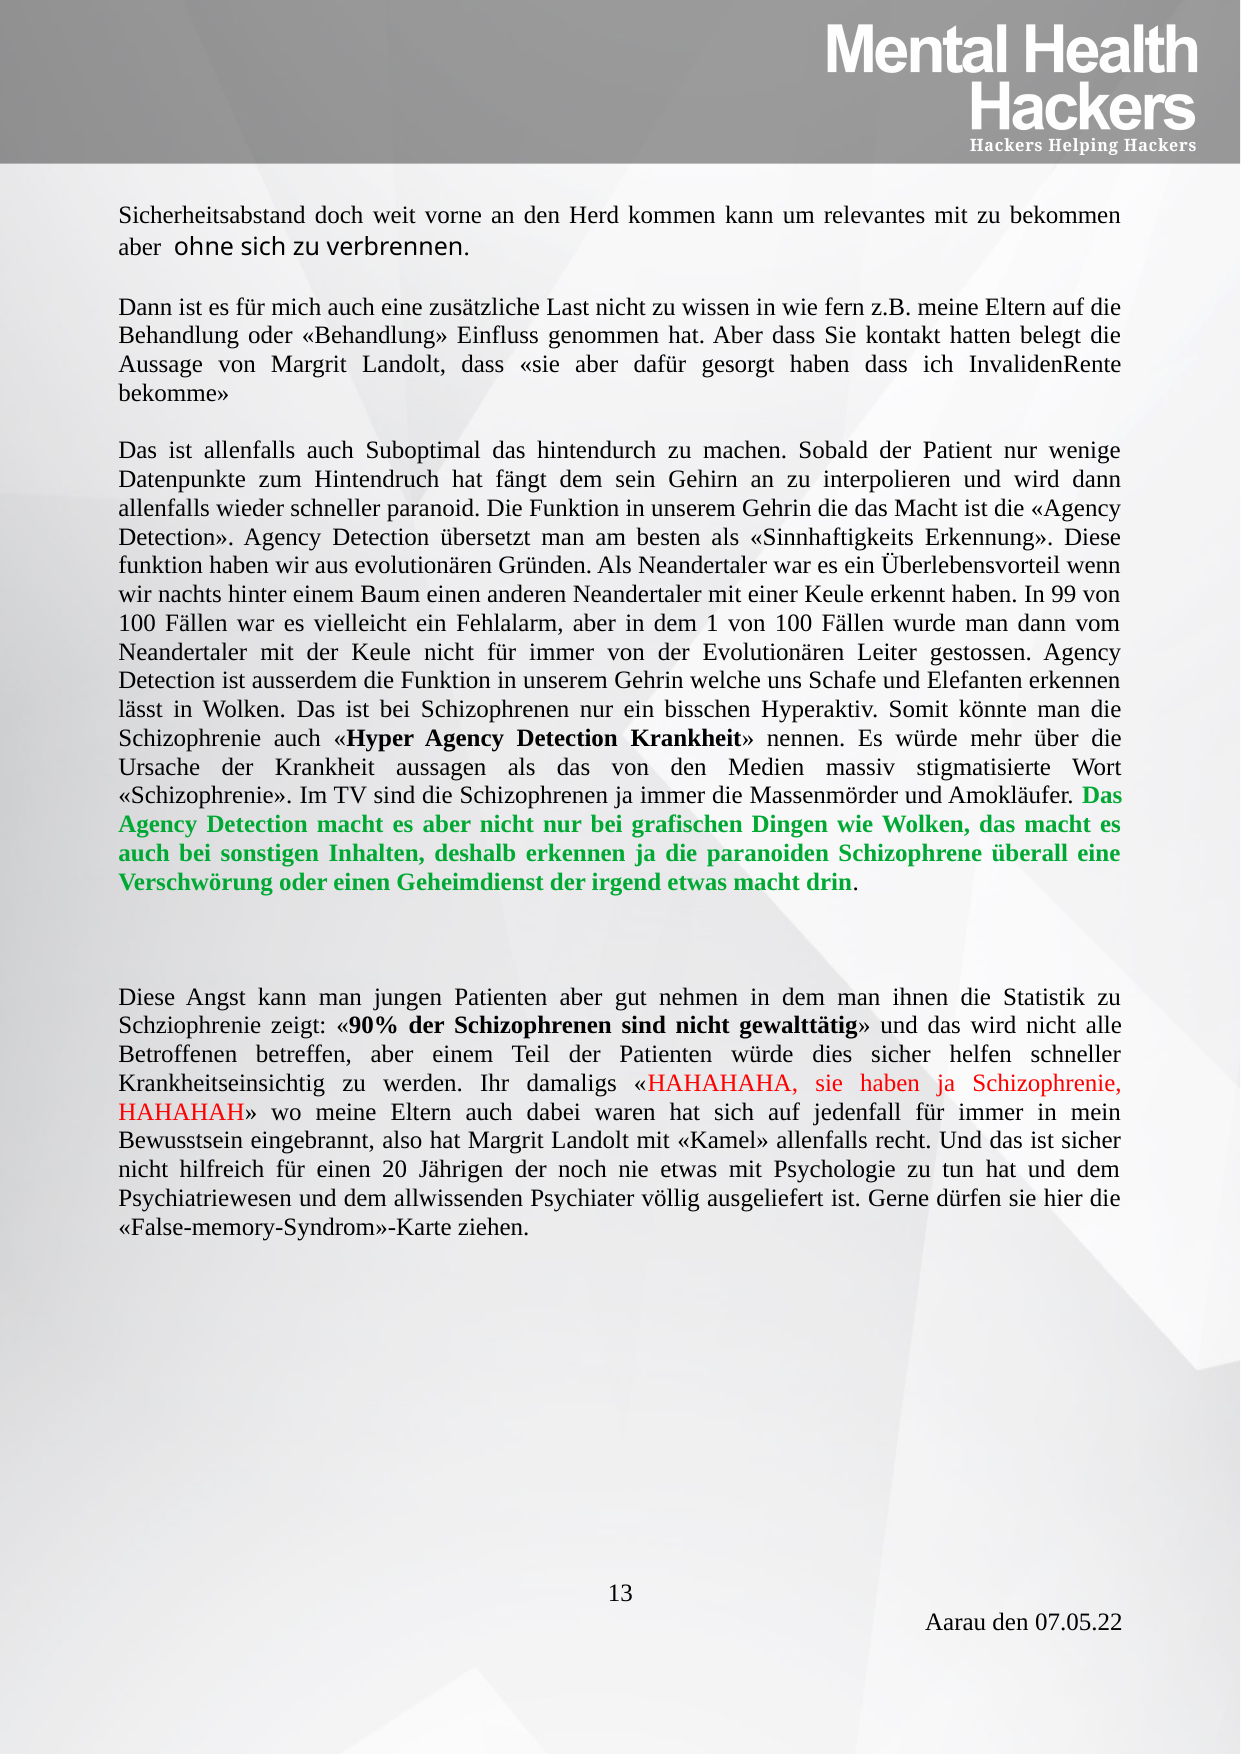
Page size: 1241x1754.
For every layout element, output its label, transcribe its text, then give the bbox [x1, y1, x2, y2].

text Das ist allenfalls auch Suboptimal das hintendurch zu machen. Sobald der Patient nur wenige Datenpunkte zum Hintendruch hat fängt dem sein Gehirn an zu interpolieren und wird dann allenfalls wieder schneller paranoid. Die Funktion in unserem Gehrin die das Macht ist die «Agency Detection». Agency Detection übersetzt man am besten als «Sinnhaftigkeits Erkennung». Diese funktion haben wir aus evolutionären Gründen. Als Neandertaler war es ein Überlebensvorteil wenn wir nachts hinter einem Baum einen anderen Neandertaler mit einer Keule erkennt haben. In 99 von 100 Fällen war es vielleicht ein Fehlalarm, aber in dem 1 von 100 Fällen wurde man dann vom Neandertaler mit der Keule nicht für immer von der Evolutionären Leiter gestossen. Agency Detection ist ausserdem die Funktion in unserem Gehrin welche uns Schafe und Elefanten erkennen lässt in Wolken. Das ist bei Schizophrenen nur ein bisschen Hyperaktiv. Somit könnte man die Schizophrenie auch «Hyper Agency Detection Krankheit» nennen. Es würde mehr über die Ursache der Krankheit aussagen als das von den Medien massiv stigmatisierte Wort «Schizophrenie». Im TV sind die Schizophrenen ja immer die Massenmörder und Amokläufer. Das Agency Detection macht es aber nicht nur bei grafischen Dingen wie Wolken, das macht es auch bei sonstigen Inhalten, deshalb erkennen ja die paranoiden Schizophrene überall eine Verschwörung oder einen Geheimdienst der irgend etwas macht drin. [118, 435, 1122, 895]
text Diese Angst kann man jungen Patienten aber gut nehmen in dem man ihnen die Statistik zu Schziophrenie zeigt: «90% der Schizophrenen sind nicht gewalttätig» und das wird nicht alle Betroffenen betreffen, aber einem Teil der Patienten würde dies sicher helfen schneller Krankheitseinsichtig zu werden. Ihr damaligs «HAHAHAHA, sie haben ja Schizophrenie, HAHAHAH» wo meine Eltern auch dabei waren hat sich auf jedenfall für immer in mein Bewusstsein eingebrannt, also hat Margrit Landolt mit «Kamel» allenfalls recht. Und das ist sicher nicht hilfreich für einen 20 Jährigen der noch nie etwas mit Psychologie zu tun hat und dem Psychiatriewesen und dem allwissenden Psychiater völlig ausgeliefert ist. Gerne dürfen sie hier die «False-memory-Syndrom»-Karte ziehen. [118, 982, 1122, 1240]
picture [0, 0, 1241, 1754]
text Dann ist es für mich auch eine zusätzliche Last nicht zu wissen in wie fern z.B. meine Eltern auf die Behandlung oder «Behandlung» Einfluss genommen hat. Aber dass Sie kontakt hatten belegt die Aussage von Margrit Landolt, dass «sie aber dafür gesorgt haben dass ich InvalidenRente bekomme» [118, 292, 1122, 407]
text Sicherheitsabstand doch weit vorne an den Herd kommen kann um relevantes mit zu bekommen aber ohne sich zu verbrennen. [118, 200, 1122, 263]
